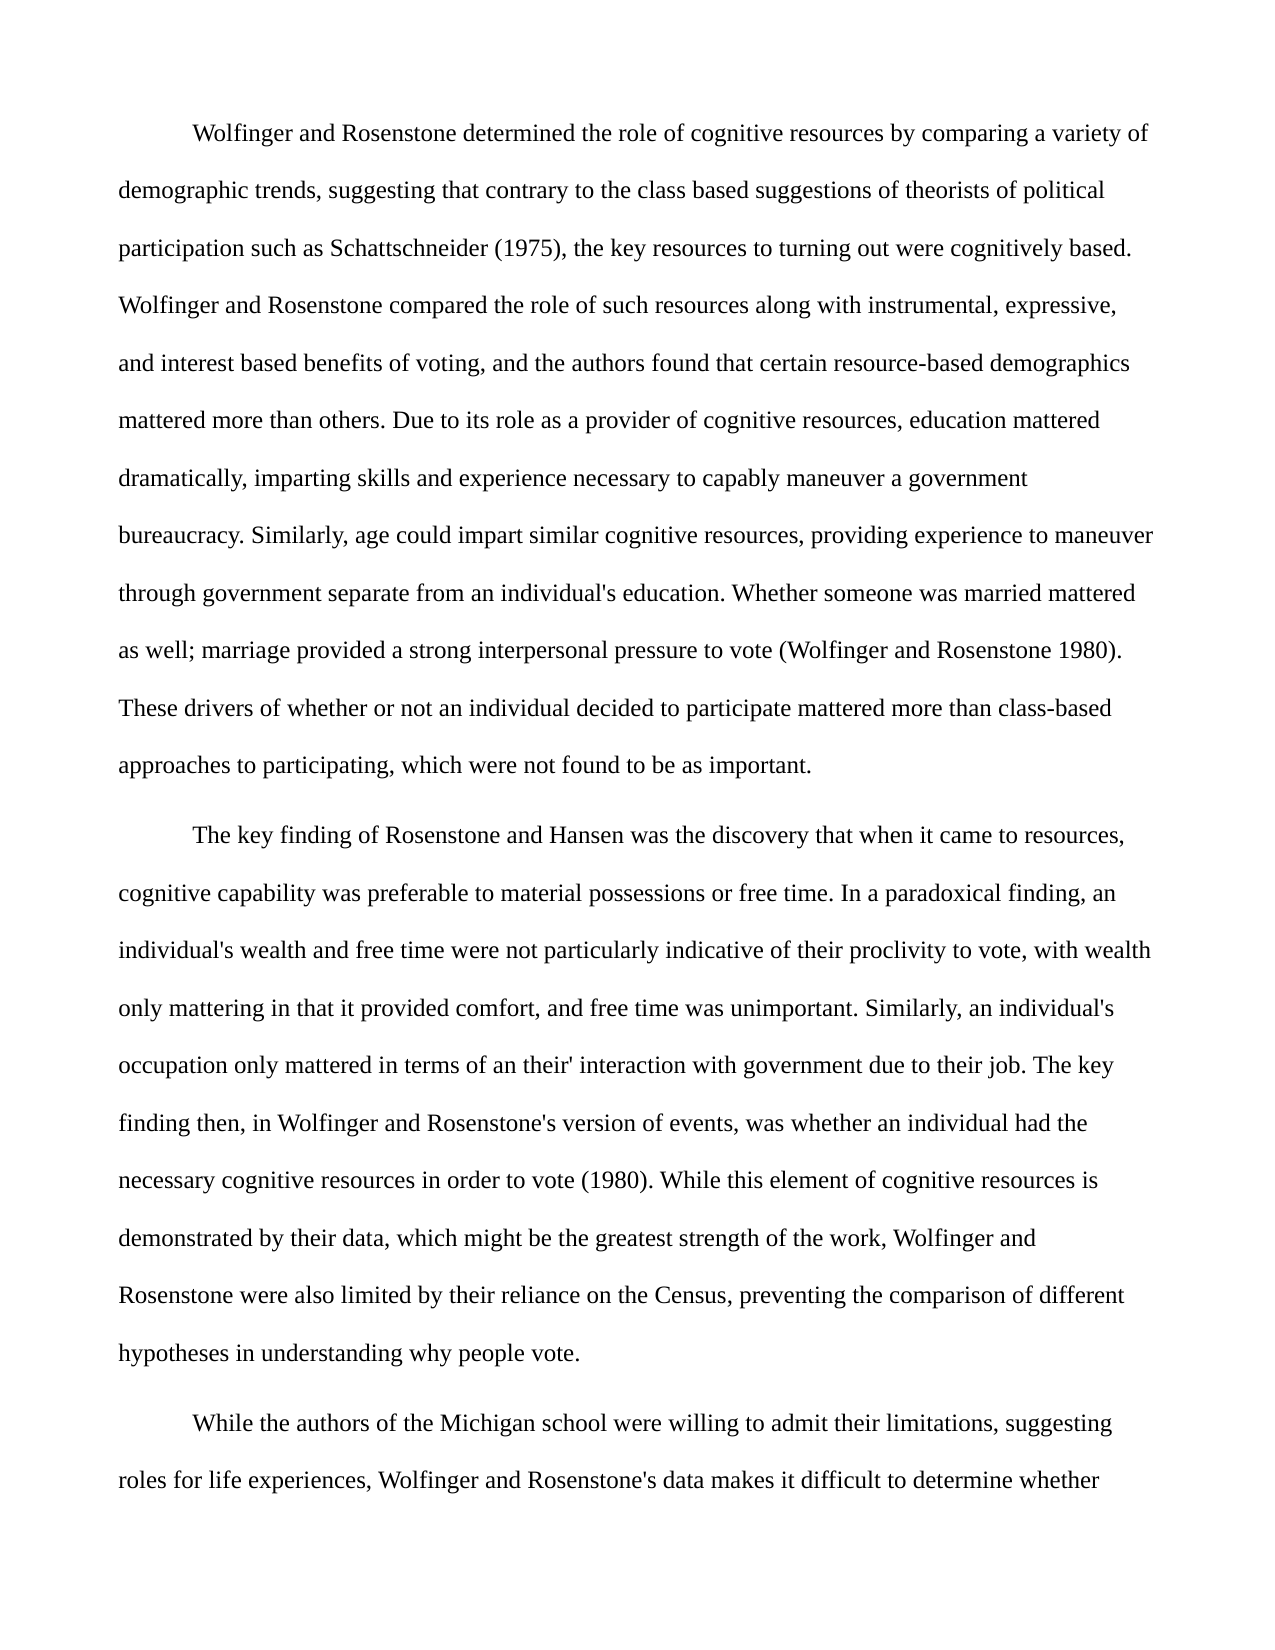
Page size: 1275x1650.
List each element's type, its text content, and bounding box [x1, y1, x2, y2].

text Wolfinger and Rosenstone determined the role of cognitive resources by comparing a variety of demographic trends, suggesting that contrary to the class based suggestions of theorists of political participation such as Schattschneider (1975), the key resources to turning out were cognitively based. Wolfinger and Rosenstone compared the role of such resources along with instrumental, expressive, and interest based benefits of voting, and the authors found that certain resource-based demographics mattered more than others. Due to its role as a provider of cognitive resources, education mattered dramatically, imparting skills and experience necessary to capably maneuver a government bureaucracy. Similarly, age could impart similar cognitive resources, providing experience to maneuver through government separate from an individual's education. Whether someone was married mattered as well; marriage provided a strong interpersonal pressure to vote (Wolfinger and Rosenstone 1980). These drivers of whether or not an individual decided to participate mattered more than class-based approaches to participating, which were not found to be as important. [118, 118, 1157, 779]
text While the authors of the Michigan school were willing to admit their limitations, suggesting roles for life experiences, Wolfinger and Rosenstone's data makes it difficult to determine whether [118, 1408, 1157, 1494]
text The key finding of Rosenstone and Hansen was the discovery that when it came to resources, cognitive capability was preferable to material possessions or free time. In a paradoxical finding, an individual's wealth and free time were not particularly indicative of their proclivity to vote, with wealth only mattering in that it provided comfort, and free time was unimportant. Similarly, an individual's occupation only mattered in terms of an their' interaction with government due to their job. The key finding then, in Wolfinger and Rosenstone's version of events, was whether an individual had the necessary cognitive resources in order to vote (1980). While this element of cognitive resources is demonstrated by their data, which might be the greatest strength of the work, Wolfinger and Rosenstone were also limited by their reliance on the Census, preventing the comparison of different hypotheses in understanding why people vote. [118, 821, 1157, 1367]
